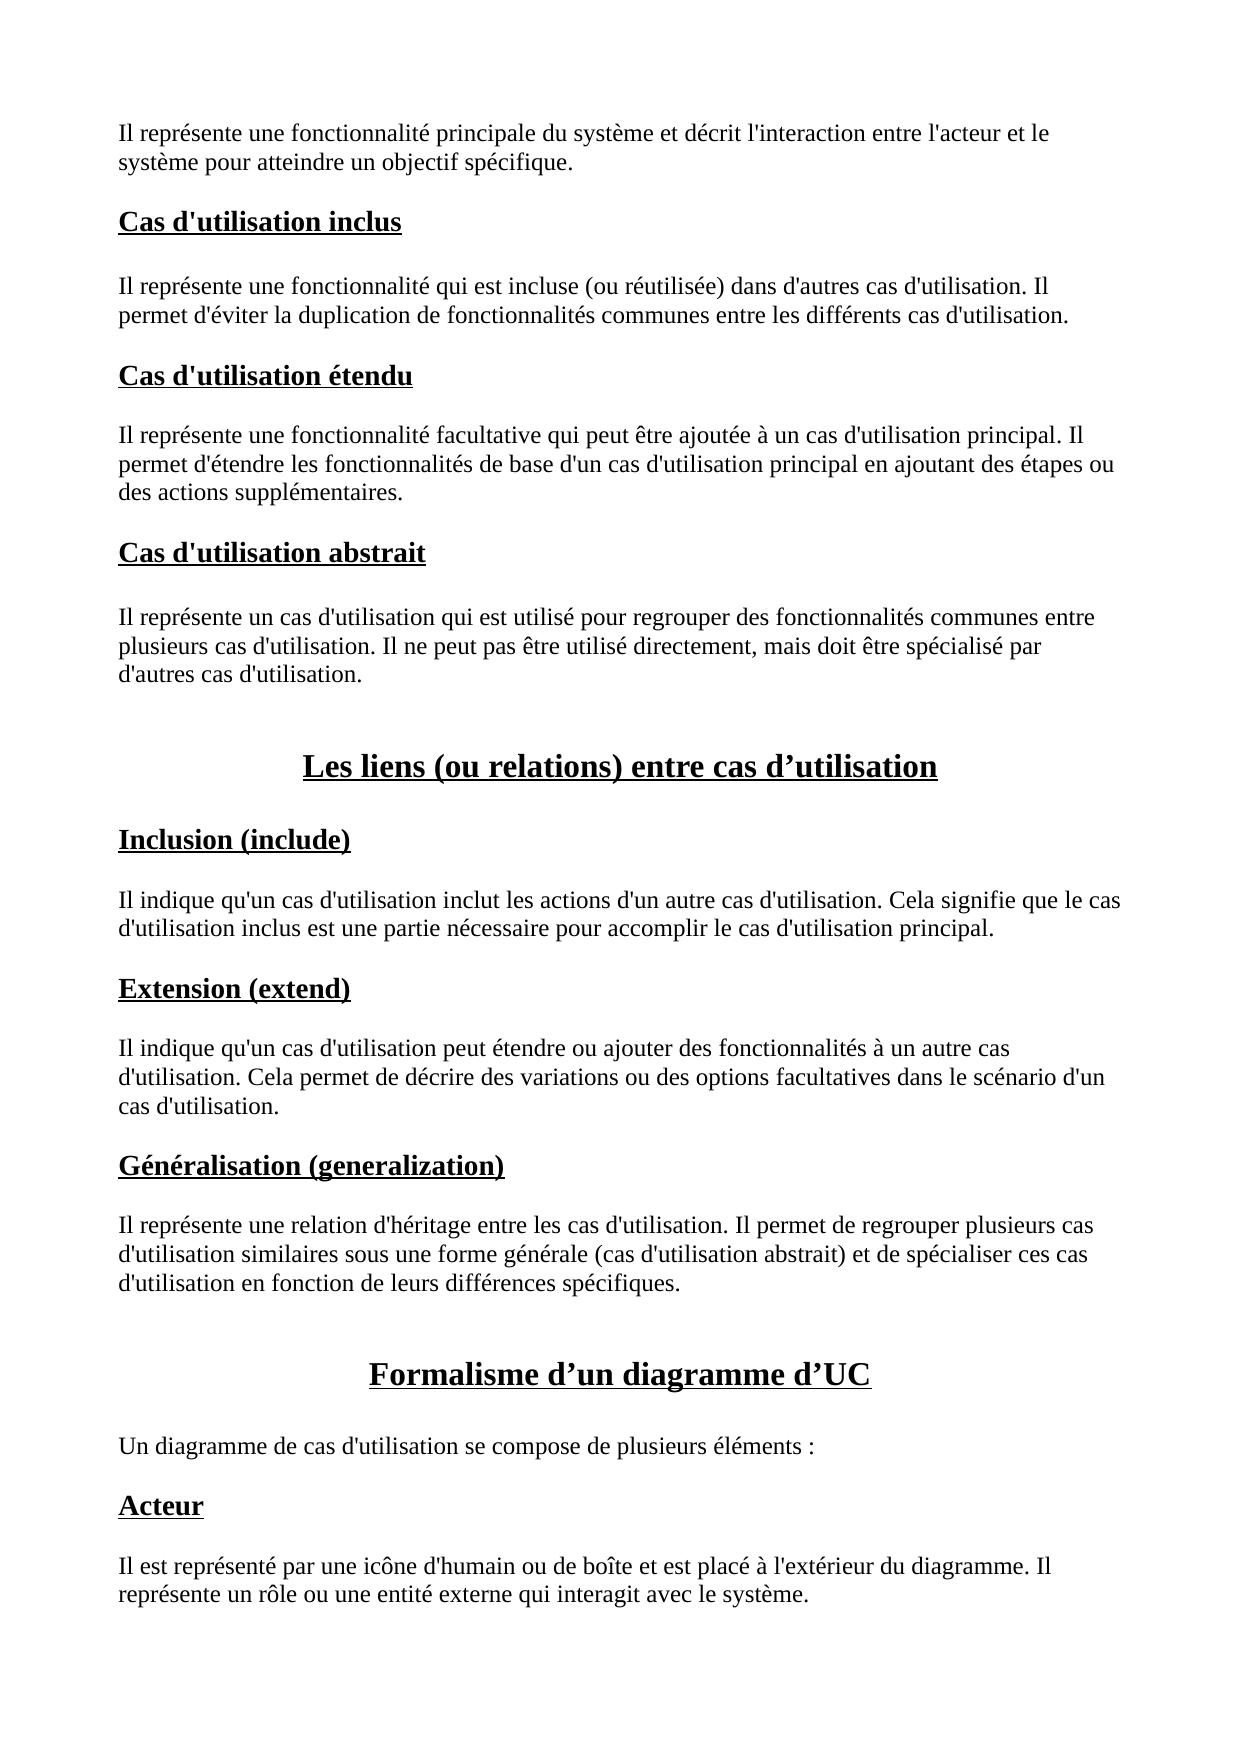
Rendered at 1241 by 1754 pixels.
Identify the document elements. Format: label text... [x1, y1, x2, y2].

text Il est représenté par une icône d'humain ou de boîte et est placé à l'extérieur du diagramme. Il représente un rôle ou une entité externe qui interagit avec le système. [118, 1551, 1122, 1608]
text Il représente un cas d'utilisation qui est utilisé pour regrouper des fonctionnalités communes entre plusieurs cas d'utilisation. Il ne peut pas être utilisé directement, mais doit être spécialisé par d'autres cas d'utilisation. [118, 602, 1122, 688]
text Acteur [118, 1488, 1122, 1522]
text Cas d'utilisation inclus [118, 204, 1122, 238]
text Il indique qu'un cas d'utilisation peut étendre ou ajouter des fonctionnalités à un autre cas d'utilisation. Cela permet de décrire des variations ou des options facultatives dans le scénario d'un cas d'utilisation. [118, 1033, 1122, 1119]
text Il représente une fonctionnalité qui est incluse (ou réutilisée) dans d'autres cas d'utilisation. Il permet d'éviter la duplication de fonctionnalités communes entre les différents cas d'utilisation. [118, 271, 1122, 329]
text Il représente une fonctionnalité principale du système et décrit l'interaction entre l'acteur et le système pour atteindre un objectif spécifique. [118, 118, 1122, 176]
text Cas d'utilisation étendu [118, 358, 1122, 391]
text Inclusion (include) [118, 822, 1122, 856]
text Généralisation (generalization) [118, 1148, 1122, 1182]
text Un diagramme de cas d'utilisation se compose de plusieurs éléments : [118, 1431, 1122, 1460]
text Extension (extend) [118, 971, 1122, 1004]
text Formalisme d’un diagramme d’UC [118, 1354, 1122, 1393]
text Il représente une fonctionnalité facultative qui peut être ajoutée à un cas d'utilisation principal. Il permet d'étendre les fonctionnalités de base d'un cas d'utilisation principal en ajoutant des étapes ou des actions supplémentaires. [118, 420, 1122, 506]
text Il indique qu'un cas d'utilisation inclut les actions d'un autre cas d'utilisation. Cela signifie que le cas d'utilisation inclus est une partie nécessaire pour accomplir le cas d'utilisation principal. [118, 885, 1122, 942]
text Cas d'utilisation abstrait [118, 535, 1122, 568]
text Les liens (ou relations) entre cas d’utilisation [118, 746, 1122, 784]
text Il représente une relation d'héritage entre les cas d'utilisation. Il permet de regrouper plusieurs cas d'utilisation similaires sous une forme générale (cas d'utilisation abstrait) et de spécialiser ces cas d'utilisation en fonction de leurs différences spécifiques. [118, 1211, 1122, 1297]
